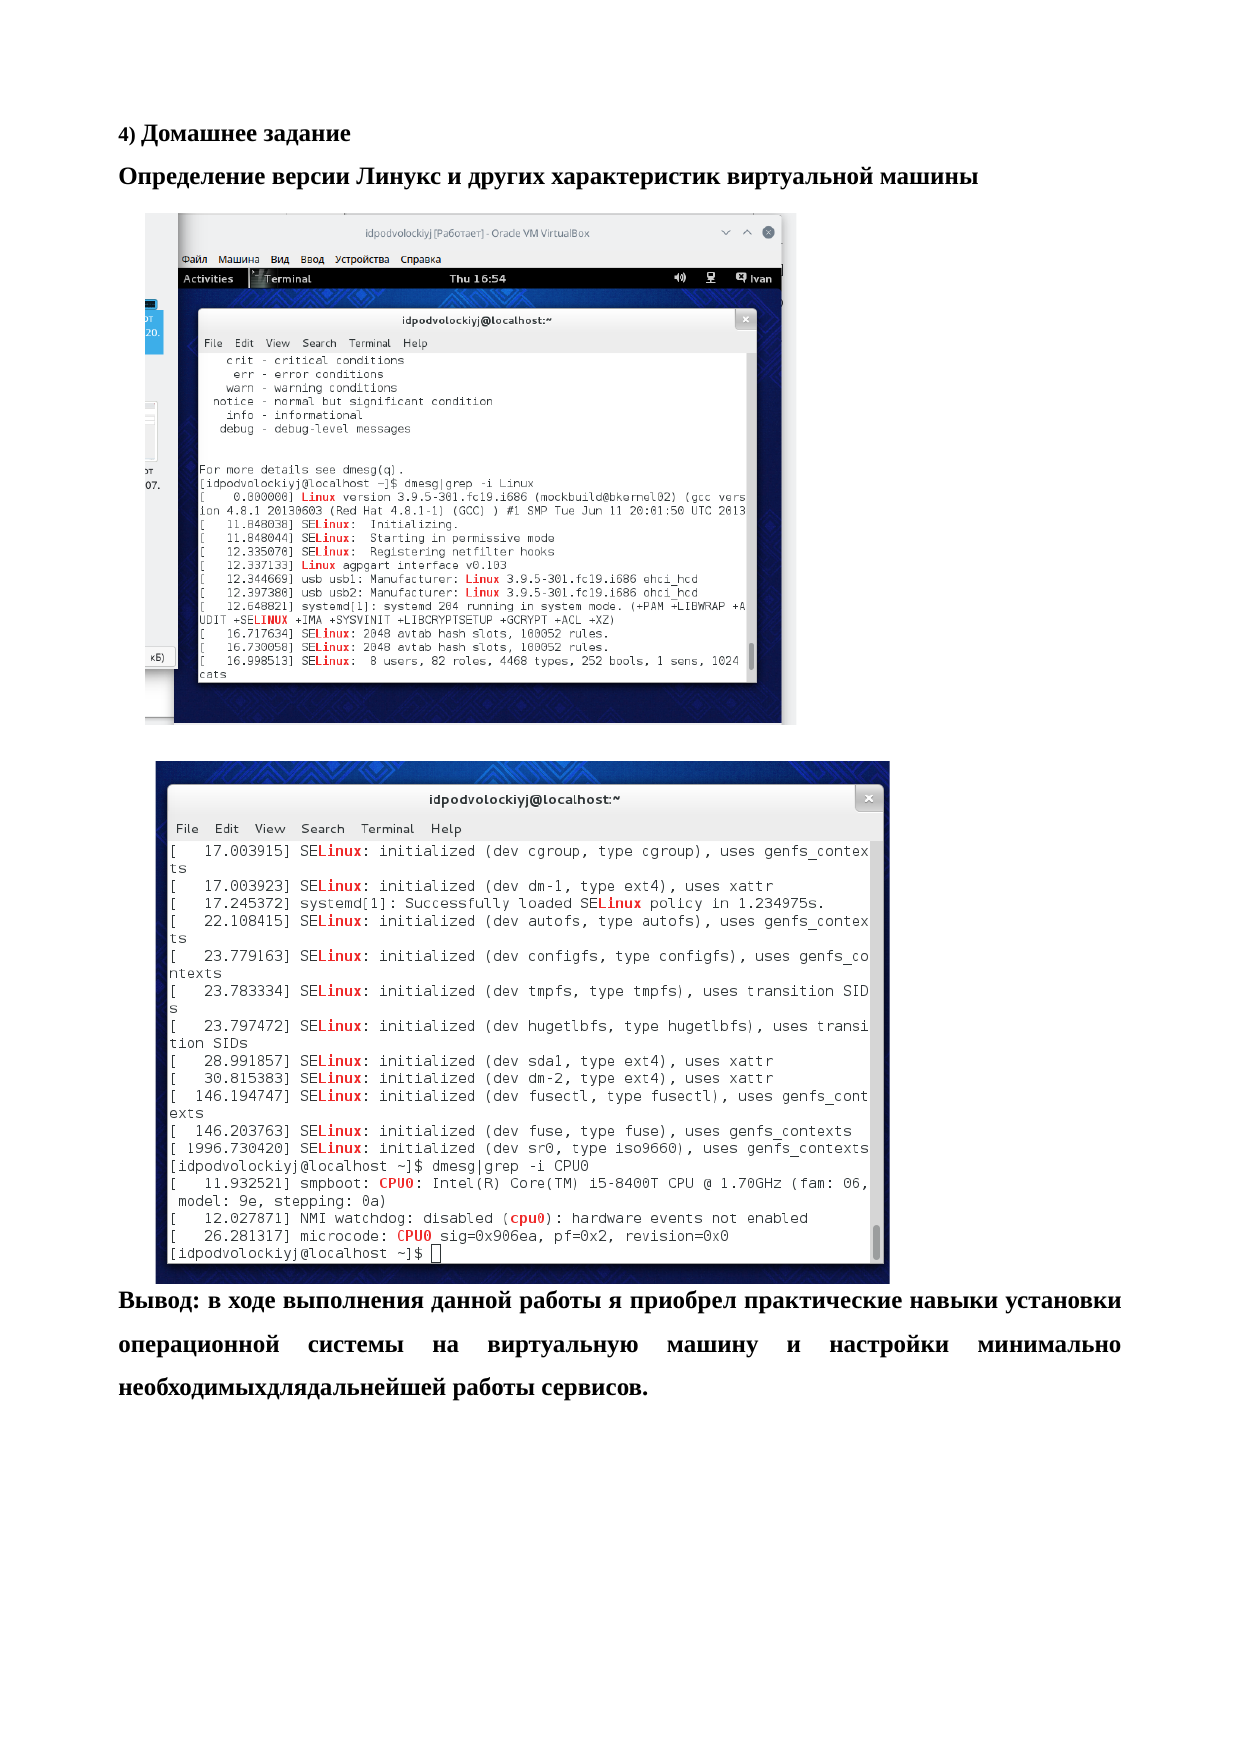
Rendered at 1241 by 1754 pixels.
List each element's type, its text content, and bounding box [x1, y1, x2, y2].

text Определение версии Линукс и других характеристик виртуальной машины [118, 161, 1122, 190]
text 4) Домашнее задание [118, 118, 1122, 147]
picture [145, 213, 797, 725]
text Вывод: в ходе выполнения данной работы я приобрел практические навыки установки операционной системы на виртуальную машину и настройки минимально необходимыхдлядальнейшей работы сервисов. [118, 1286, 1122, 1401]
picture [155, 761, 890, 1284]
